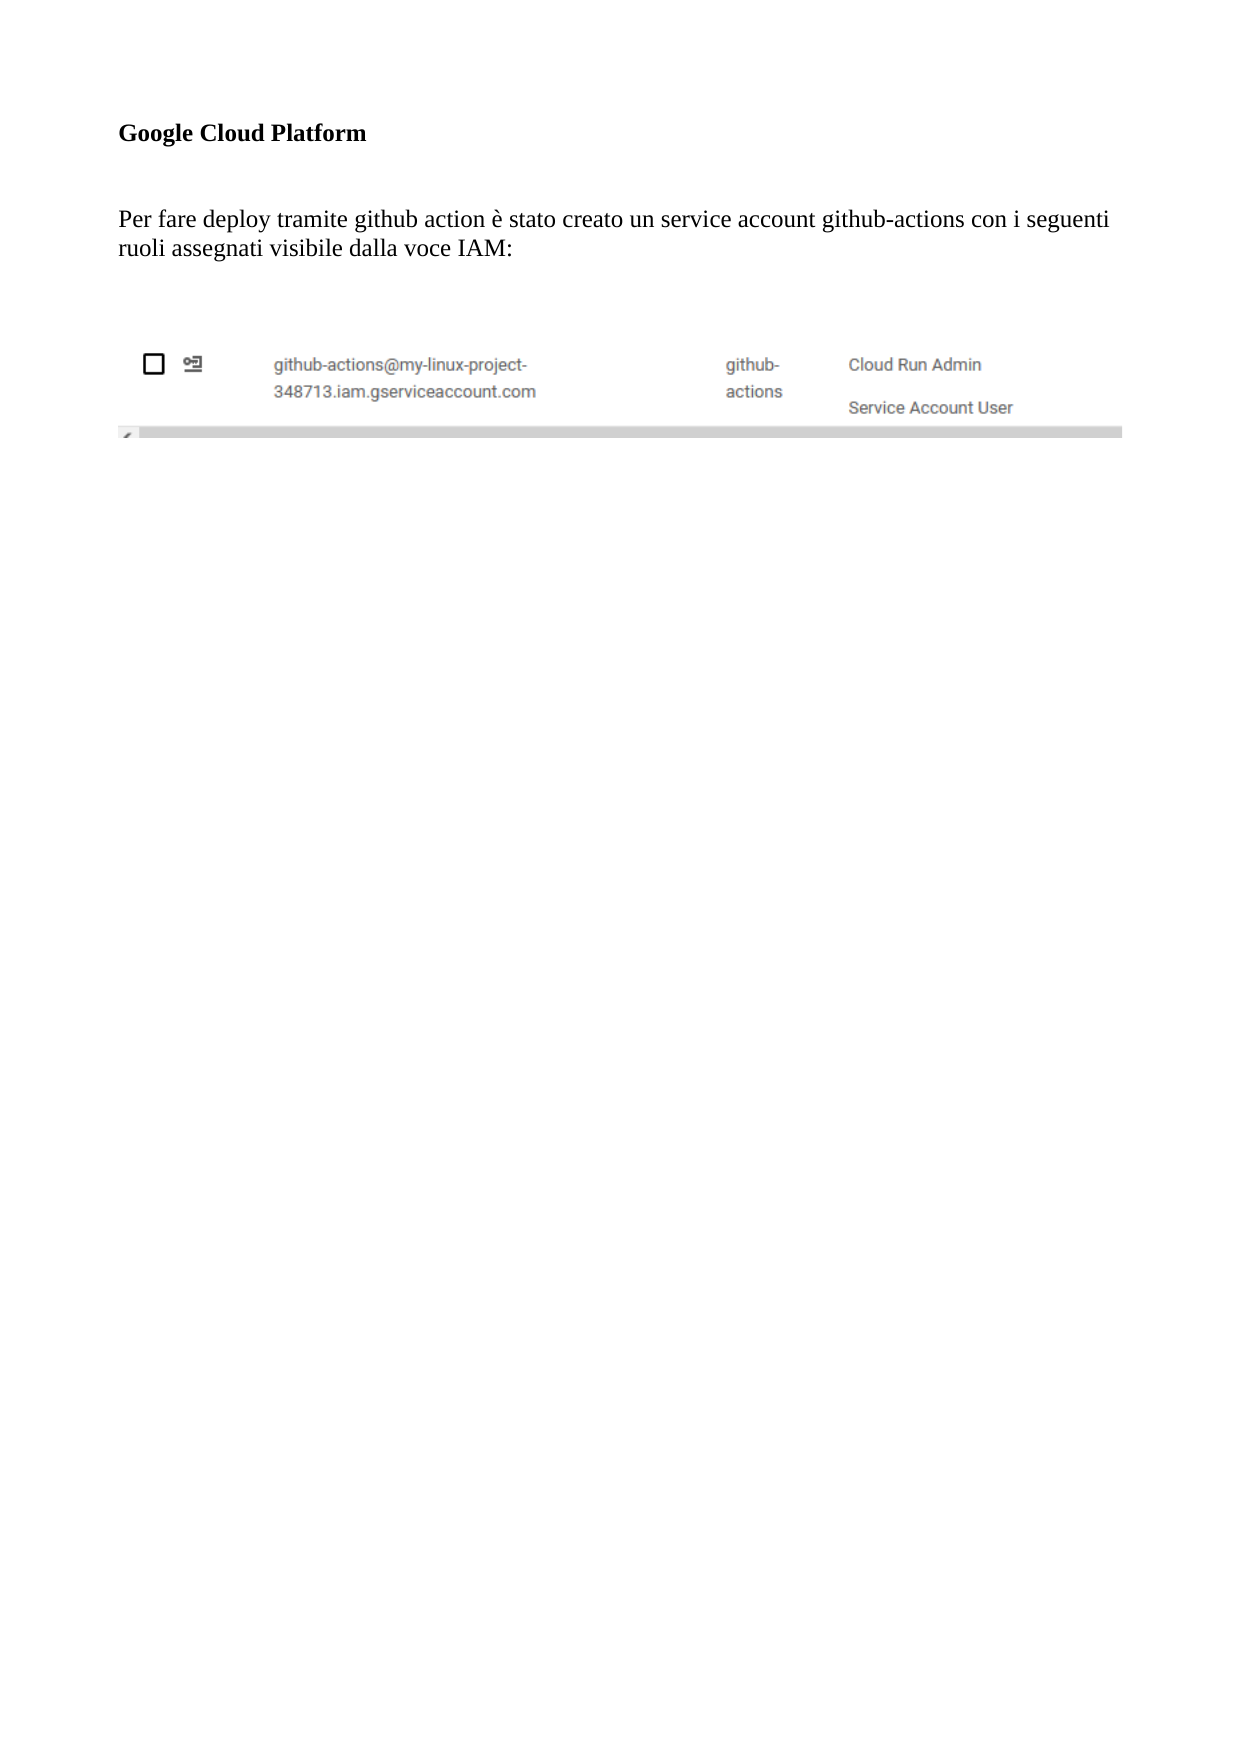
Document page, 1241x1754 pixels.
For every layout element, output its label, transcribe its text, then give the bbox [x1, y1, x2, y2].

text Per fare deploy tramite github action è stato creato un service account github-actions con i seguenti ruoli assegnati visibile dalla voce IAM: [118, 204, 1122, 262]
picture [118, 348, 1123, 438]
text Google Cloud Platform [118, 118, 1122, 147]
